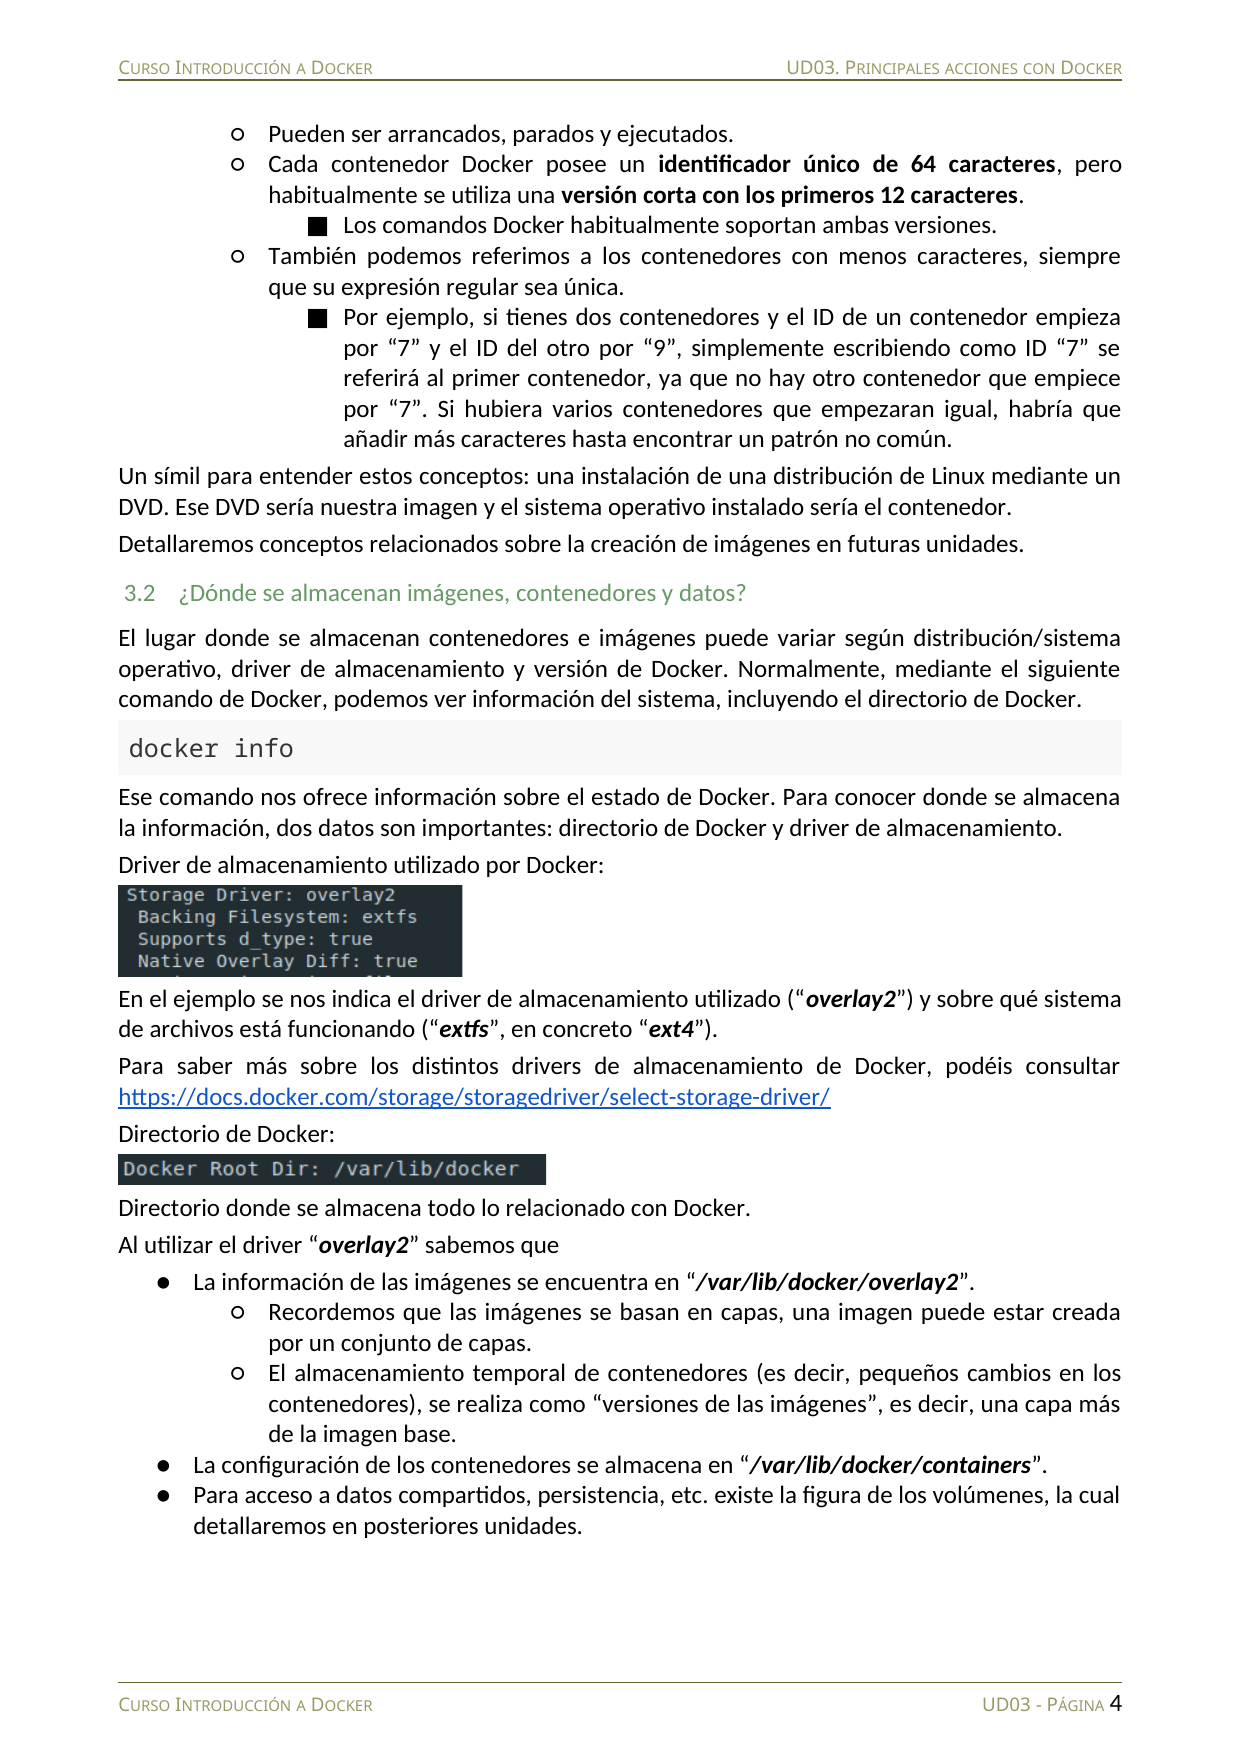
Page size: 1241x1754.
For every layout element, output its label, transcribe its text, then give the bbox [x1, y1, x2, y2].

text Directorio donde se almacena todo lo relacionado con Docker. [118, 1192, 1122, 1222]
list Los comandos Docker habitualmente soportan ambas versiones. [306, 209, 1122, 240]
text Detallaremos conceptos relacionados sobre la creación de imágenes en futuras unidades. [118, 528, 1122, 558]
text Directorio de Docker: [118, 1118, 1122, 1148]
text Driver de almacenamiento utilizado por Docker: [118, 849, 1122, 879]
list También podemos referimos a los contenedores con menos caracteres, siempre que su expresión regular sea única. [231, 240, 1122, 301]
list La información de las imágenes se encuentra en “/var/lib/docker/overlay2”. [156, 1266, 1122, 1296]
table_header docker info [118, 720, 1122, 775]
list La configuración de los contenedores se almacena en “/var/lib/docker/containers”. [156, 1449, 1122, 1479]
text Para saber más sobre los distintos drivers de almacenamiento de Docker, podéis consultar https://docs.docker.com/storage/storagedriver/select-storage-driver/ [118, 1050, 1122, 1111]
list Pueden ser arrancados, parados y ejecutados. [231, 118, 1122, 148]
picture [118, 885, 463, 977]
text En el ejemplo se nos indica el driver de almacenamiento utilizado (“overlay2”) y sobre qué sistema de archivos está funcionando (“extfs”, en concreto “ext4”). [118, 983, 1122, 1044]
list Recordemos que las imágenes se basan en capas, una imagen puede estar creada por un conjunto de capas. [231, 1296, 1122, 1357]
list Por ejemplo, si tienes dos contenedores y el ID de un contenedor empieza por “7” y el ID del otro por “9”, simplemente escribiendo como ID “7” se referirá al primer contenedor, ya que no hay otro contenedor que empiece por “7”. Si hubiera varios contenedores que empezaran igual, habría que añadir más caracteres hasta encontrar un patrón no común. [306, 301, 1122, 454]
subtitle ¿Dónde se almacenan imágenes, contenedores y datos? [118, 577, 1122, 608]
text El lugar donde se almacenan contenedores e imágenes puede variar según distribución/sistema operativo, driver de almacenamiento y versión de Docker. Normalmente, mediante el siguiente comando de Docker, podemos ver información del sistema, incluyendo el directorio de Docker. [118, 622, 1122, 714]
text Ese comando nos ofrece información sobre el estado de Docker. Para conocer donde se almacena la información, dos datos son importantes: directorio de Docker y driver de almacenamiento. [118, 781, 1122, 842]
list Para acceso a datos compartidos, persistencia, etc. existe la figura de los volúmenes, la cual detallaremos en posteriores unidades. [156, 1479, 1122, 1540]
list Cada contenedor Docker posee un identificador único de 64 caracteres, pero habitualmente se utiliza una versión corta con los primeros 12 caracteres. [231, 148, 1122, 209]
text Al utilizar el driver “overlay2” sabemos que [118, 1229, 1122, 1259]
list El almacenamiento temporal de contenedores (es decir, pequeños cambios en los contenedores), se realiza como “versiones de las imágenes”, es decir, una capa más de la imagen base. [231, 1357, 1122, 1449]
picture [118, 1154, 547, 1185]
text Un símil para entender estos conceptos: una instalación de una distribución de Linux mediante un DVD. Ese DVD sería nuestra imagen y el sistema operativo instalado sería el contenedor. [118, 460, 1122, 521]
